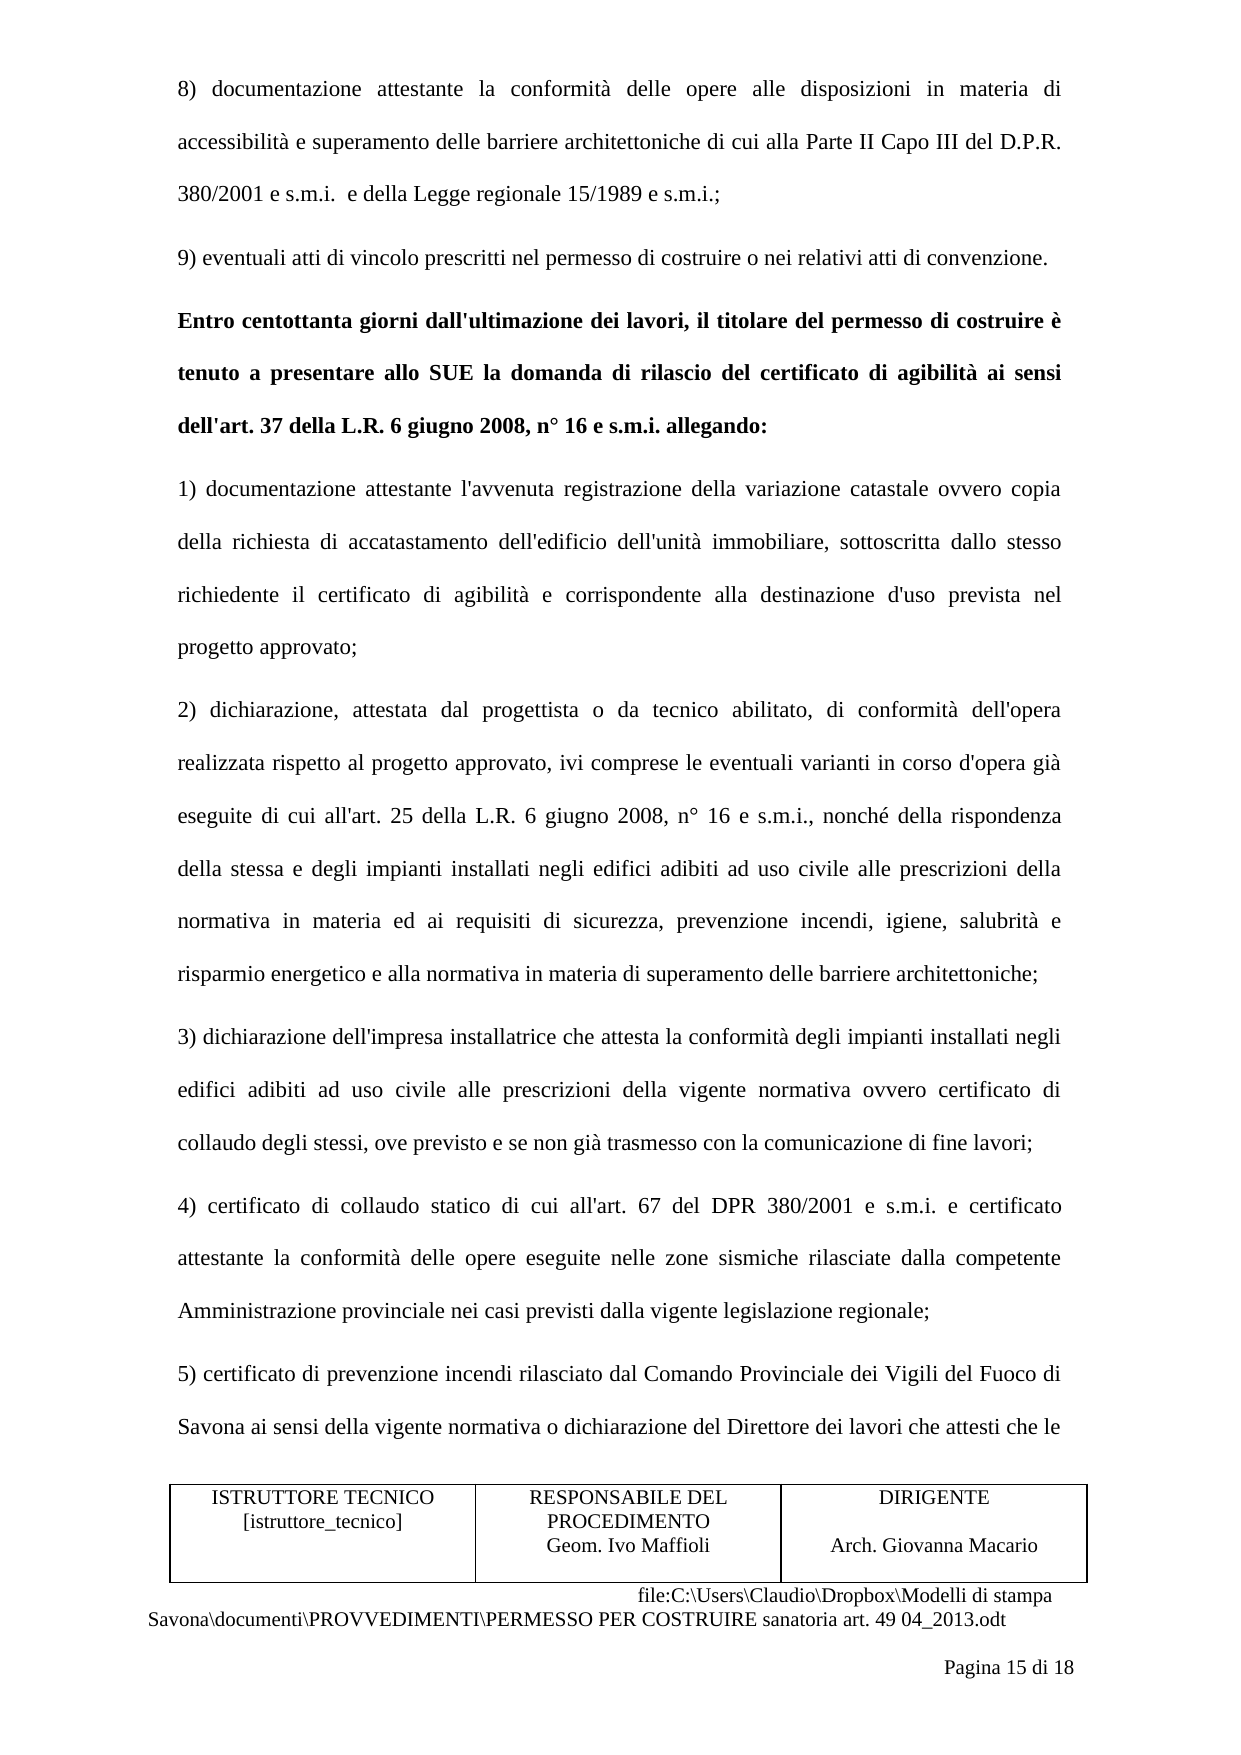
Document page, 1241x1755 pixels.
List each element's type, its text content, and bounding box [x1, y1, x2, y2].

text Entro centottanta giorni dall'ultimazione dei lavori, il titolare del permesso di costruire è tenuto a presentare allo SUE la domanda di rilascio del certificato di agibilità ai sensi dell'art. 37 della L.R. 6 giugno 2008, n° 16 e s.m.i. allegando: [177, 307, 1063, 438]
text 5) certificato di prevenzione incendi rilasciato dal Comando Provinciale dei Vigili del Fuoco di Savona ai sensi della vigente normativa o dichiarazione del Direttore dei lavori che attesti che le [177, 1360, 1063, 1439]
text 1) documentazione attestante l'avvenuta registrazione della variazione catastale ovvero copia della richiesta di accatastamento dell'edificio dell'unità immobiliare, sottoscritta dallo stesso richiedente il certificato di agibilità e corrispondente alla destinazione d'uso prevista nel progetto approvato; [177, 475, 1063, 660]
text 3) dichiarazione dell'impresa installatrice che attesta la conformità degli impianti installati negli edifici adibiti ad uso civile alle prescrizioni della vigente normativa ovvero certificato di collaudo degli stessi, ove previsto e se non già trasmesso con la comunicazione di fine lavori; [177, 1023, 1063, 1155]
text 9) eventuali atti di vincolo prescritti nel permesso di costruire o nei relativi atti di convenzione. [177, 243, 1063, 270]
text 8) documentazione attestante la conformità delle opere alle disposizioni in materia di accessibilità e superamento delle barriere architettoniche di cui alla Parte II Capo III del D.P.R. 380/2001 e s.m.i. e della Legge regionale 15/1989 e s.m.i.; [177, 75, 1063, 207]
text 2) dichiarazione, attestata dal progettista o da tecnico abilitato, di conformità dell'opera realizzata rispetto al progetto approvato, ivi comprese le eventuali varianti in corso d'opera già eseguite di cui all'art. 25 della L.R. 6 giugno 2008, n° 16 e s.m.i., nonché della rispondenza della stessa e degli impianti installati negli edifici adibiti ad uso civile alle prescrizioni della normativa in materia ed ai requisiti di sicurezza, prevenzione incendi, igiene, salubrità e risparmio energetico e alla normativa in materia di superamento delle barriere architettoniche; [177, 696, 1063, 986]
text 4) certificato di collaudo statico di cui all'art. 67 del DPR 380/2001 e s.m.i. e certificato attestante la conformità delle opere eseguite nelle zone sismiche rilasciate dalla competente Amministrazione provinciale nei casi previsti dalla vigente legislazione regionale; [177, 1192, 1063, 1323]
